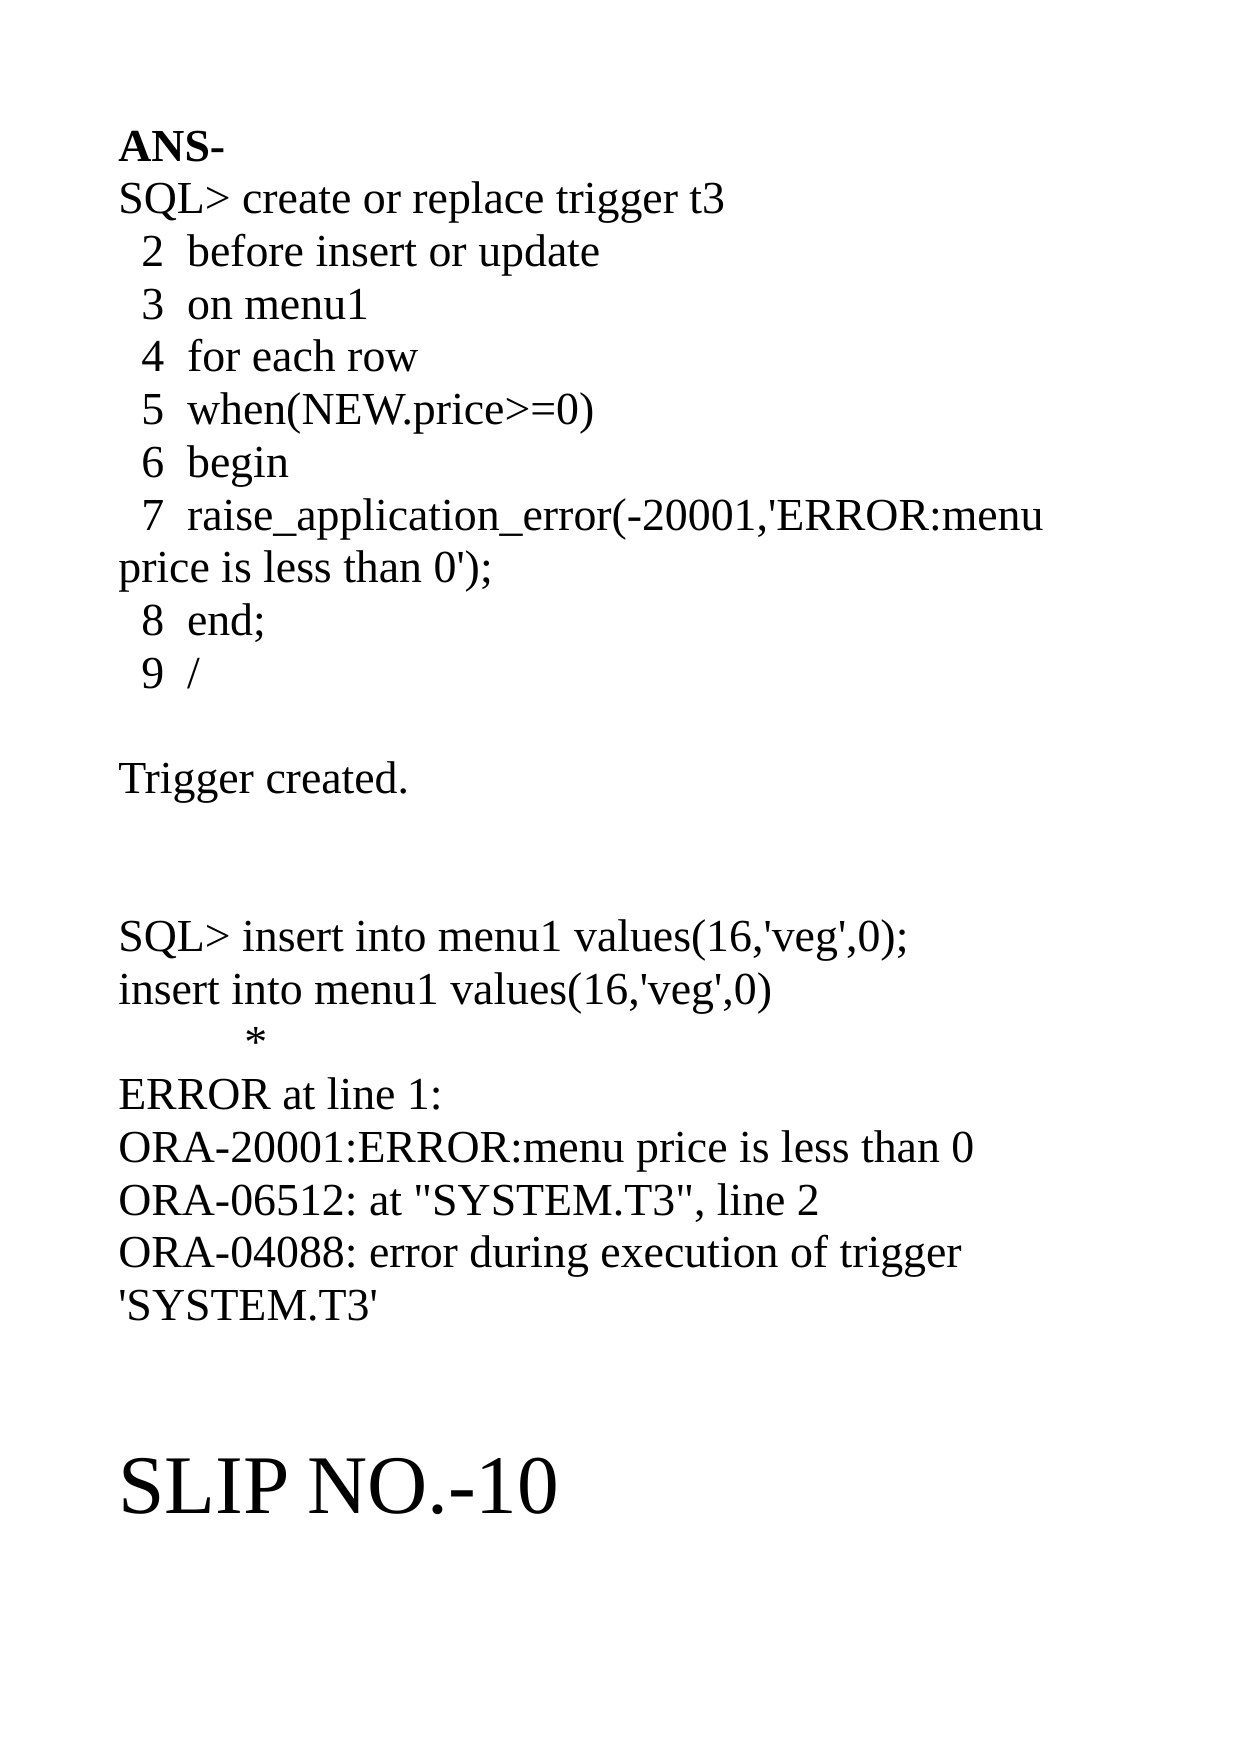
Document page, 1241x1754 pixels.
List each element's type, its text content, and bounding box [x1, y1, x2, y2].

text 3 on menu1 [118, 276, 1122, 329]
text 5 when(NEW.price>=0) [118, 382, 1122, 434]
text 6 begin [118, 434, 1122, 487]
text 9 / [118, 645, 1122, 698]
text 7 raise_application_error(-20001,'ERROR:menu price is less than 0'); [118, 487, 1122, 592]
text SQL> insert into menu1 values(16,'veg',0); [118, 909, 1122, 961]
text ANS- [118, 118, 1122, 171]
text ORA-20001:ERROR:menu price is less than 0 [118, 1119, 1122, 1172]
text insert into menu1 values(16,'veg',0) [118, 961, 1122, 1014]
text * [118, 1014, 1122, 1067]
text SLIP NO.-10 [118, 1436, 1122, 1532]
text Trigger created. [118, 751, 1122, 803]
text 4 for each row [118, 329, 1122, 382]
text ORA-04088: error during execution of trigger 'SYSTEM.T3' [118, 1225, 1122, 1330]
text SQL> create or replace trigger t3 [118, 171, 1122, 223]
text 8 end; [118, 592, 1122, 645]
text ERROR at line 1: [118, 1067, 1122, 1119]
text ORA-06512: at "SYSTEM.T3", line 2 [118, 1172, 1122, 1225]
text 2 before insert or update [118, 223, 1122, 276]
